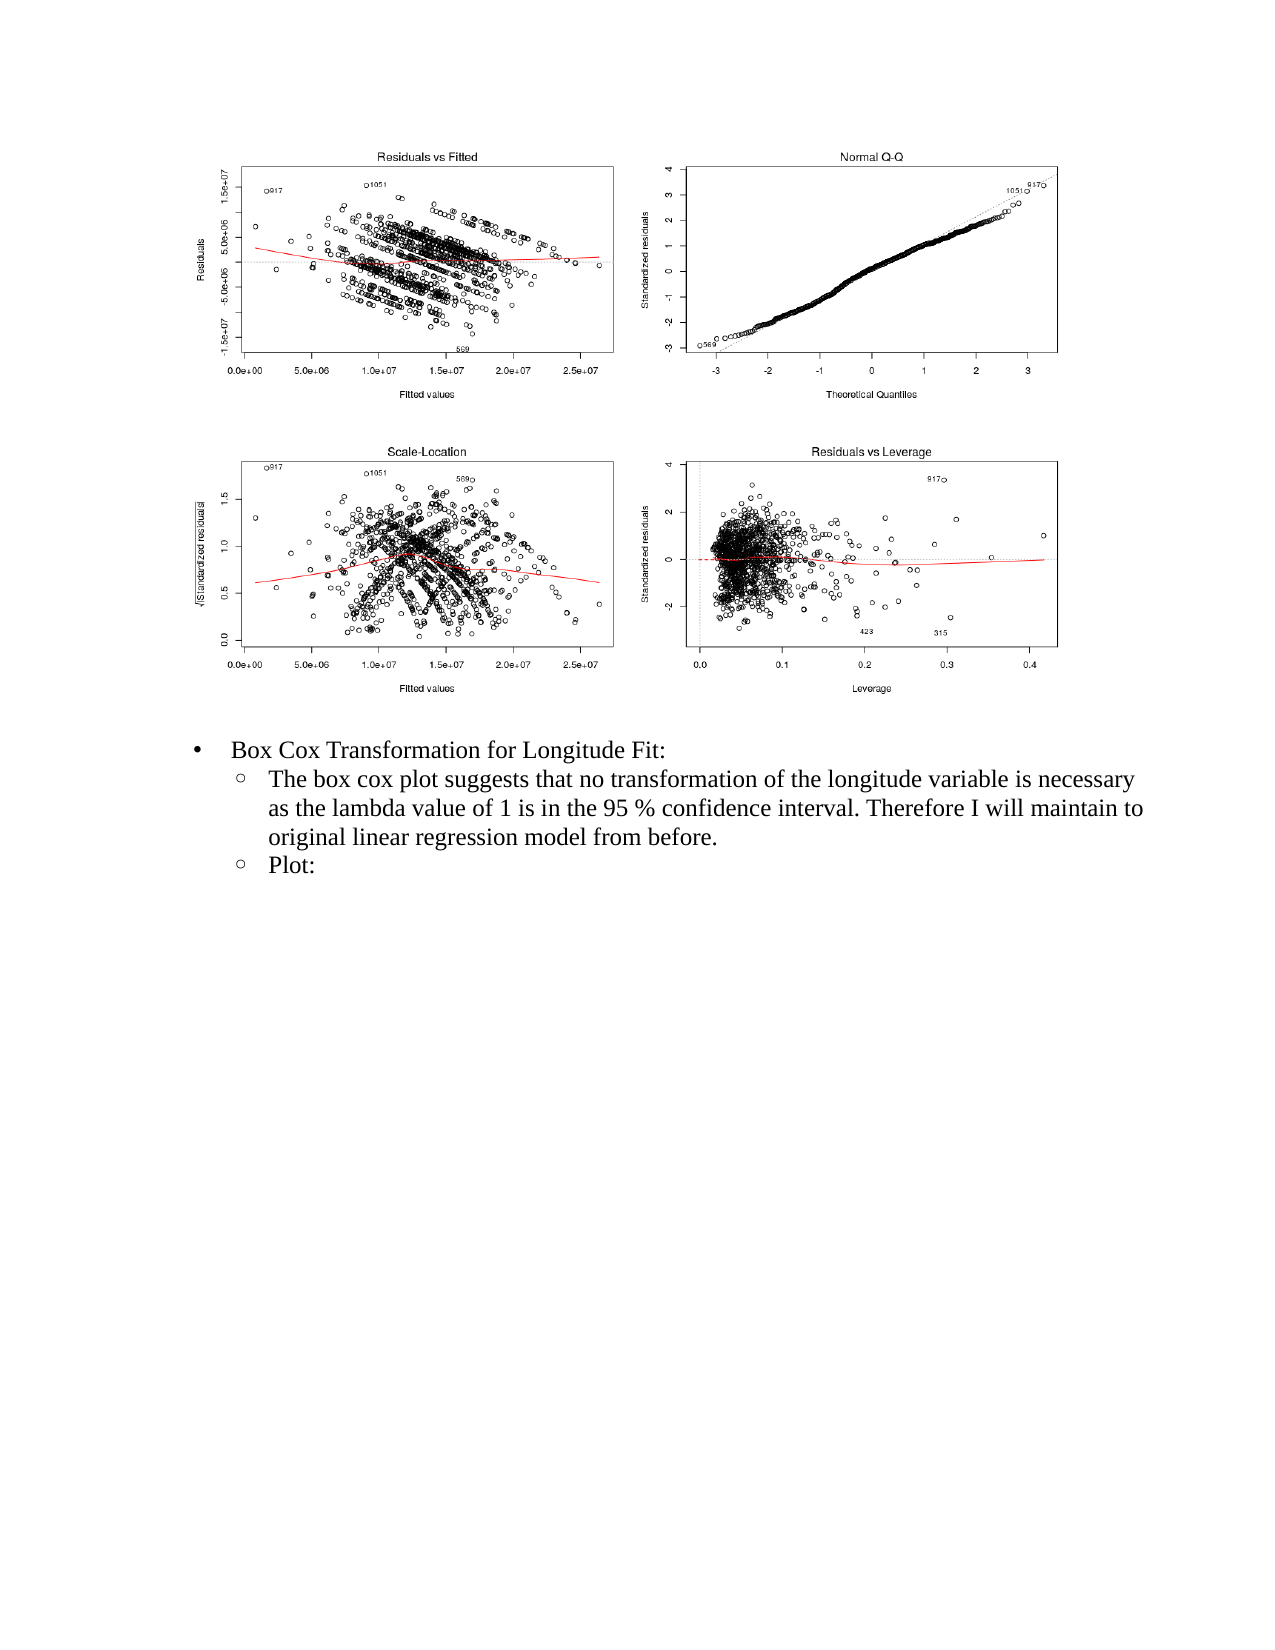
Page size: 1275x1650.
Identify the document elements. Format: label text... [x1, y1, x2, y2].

list Plot: [231, 851, 1157, 879]
list Box Cox Transformation for Longitude Fit: [193, 736, 1157, 764]
picture [193, 118, 1082, 707]
list The box cox plot suggests that no transformation of the longitude variable is necessary as the lambda value of 1 is in the 95 % confidence interval. Therefore I will maintain to original linear regression model from before. [231, 764, 1157, 851]
